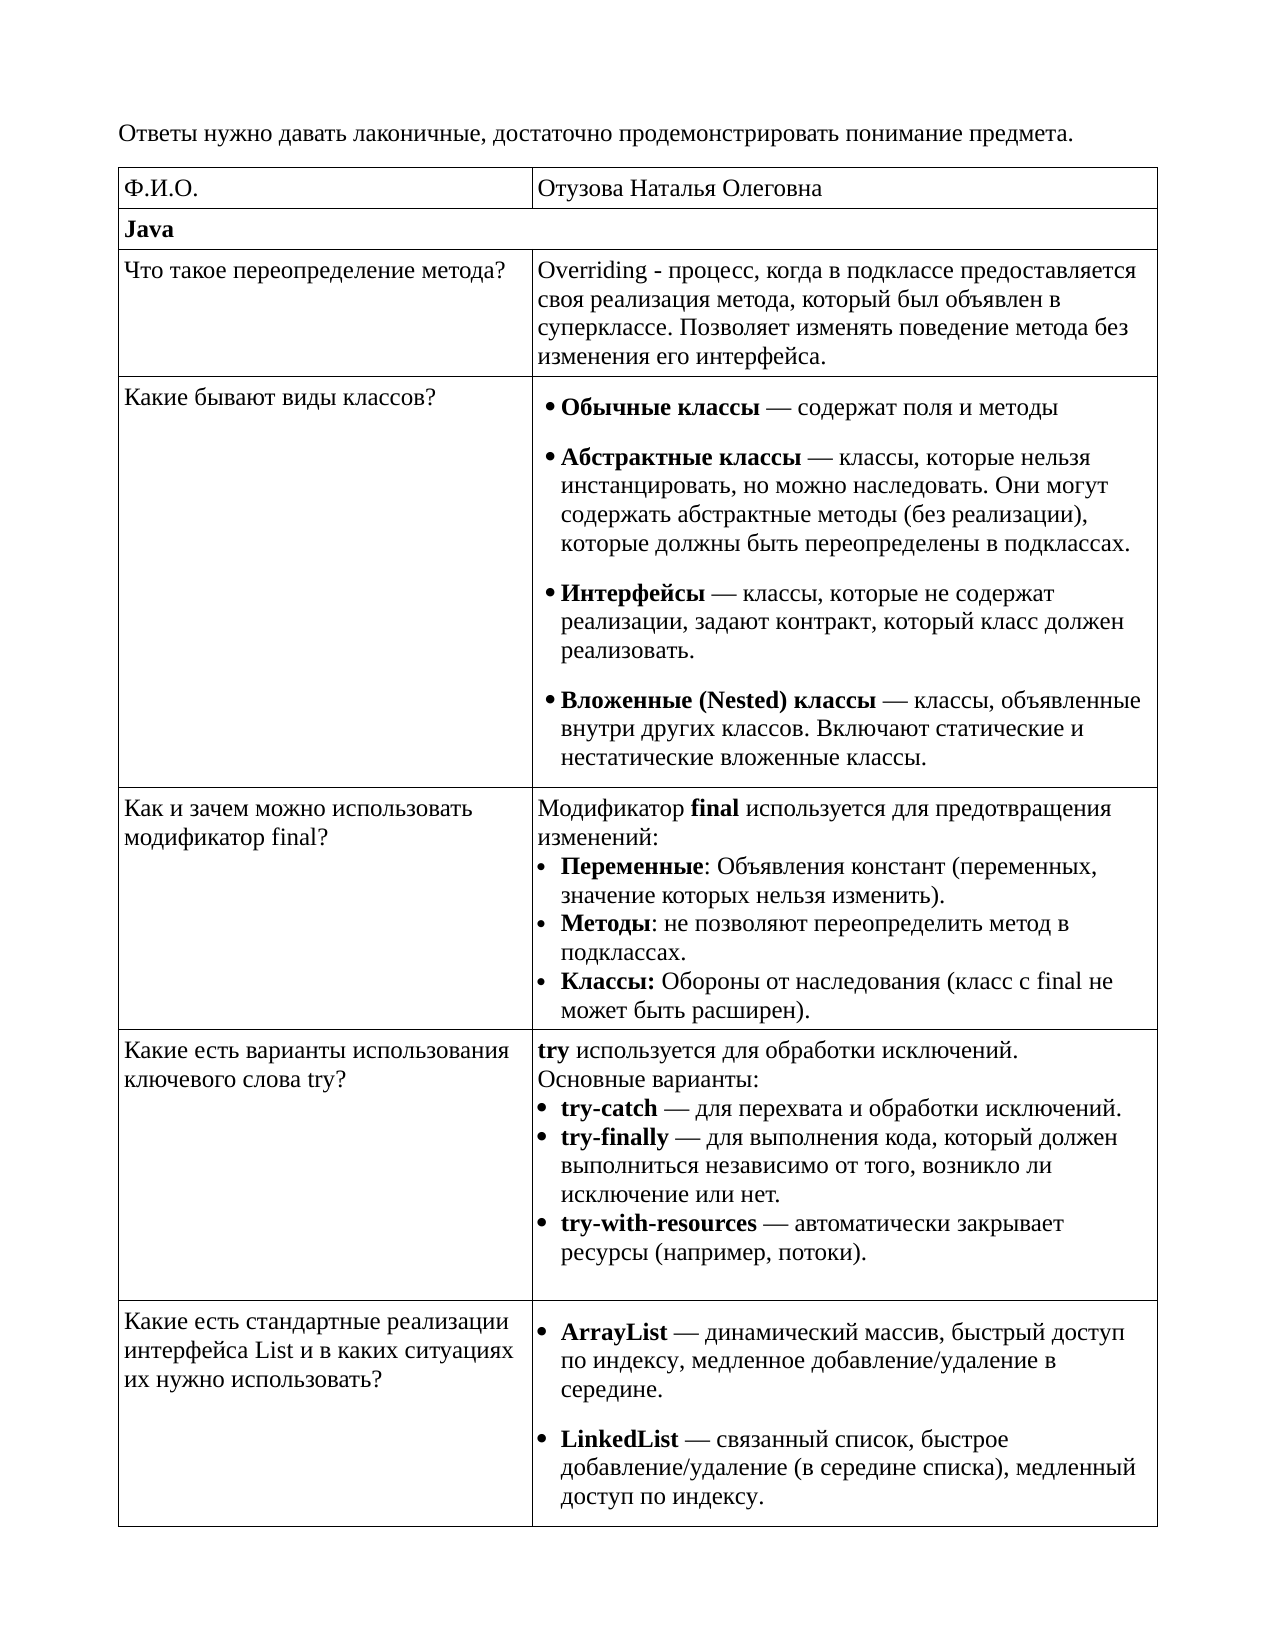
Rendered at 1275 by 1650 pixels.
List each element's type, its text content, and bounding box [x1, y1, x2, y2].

table_cell Модификатор final используется для предотвращения изменений: Переменные: Объявления констант (переменных, значение которых нельзя изменить). Методы: не позволяют переопределить метод в подклассах. Классы: Обороны от наследования (класс с final не может быть расширен). [533, 788, 1157, 1029]
table_cell Какие бывают виды классов? [119, 377, 532, 787]
table_cell Какие есть стандартные реализации интерфейса List и в каких ситуациях их нужно использовать? [119, 1301, 532, 1526]
table_cell Overriding - процесс, когда в подклассе предоставляется своя реализация метода, который был объявлен в суперклассе. Позволяет изменять поведение метода без изменения его интерфейса. [533, 250, 1157, 376]
table_header Ф.И.О. [119, 168, 532, 208]
table_header Отузова Наталья Олеговна [533, 168, 1157, 208]
table_cell Обычные классы — содержат поля и методы Абстрактные классы — классы, которые нельзя инстанцировать, но можно наследовать. Они могут содержать абстрактные методы (без реализации), которые должны быть переопределены в подклассах. Интерфейсы — классы, которые не содержат реализации, задают контракт, который класс должен реализовать. Вложенные (Nested) классы — классы, объявленные внутри других классов. Включают статические и нестатические вложенные классы. [533, 377, 1157, 787]
table_cell Java [119, 209, 1157, 249]
table_cell try используется для обработки исключений. Основные варианты: try-catch — для перехвата и обработки исключений. try-finally — для выполнения кода, который должен выполниться независимо от того, возникло ли исключение или нет. try-with-resources — автоматически закрывает ресурсы (например, потоки). [533, 1030, 1157, 1300]
table_cell Какие есть варианты использования ключевого слова try? [119, 1030, 532, 1300]
table_cell ArrayList — динамический массив, быстрый доступ по индексу, медленное добавление/удаление в середине. LinkedList — связанный список, быстрое добавление/удаление (в середине списка), медленный доступ по индексу. [533, 1301, 1157, 1526]
table_cell Что такое переопределение метода? [119, 250, 532, 376]
text Ответы нужно давать лаконичные, достаточно продемонстрировать понимание предмета. [118, 118, 1157, 147]
table_cell Как и зачем можно использовать модификатор final? [119, 788, 532, 1029]
